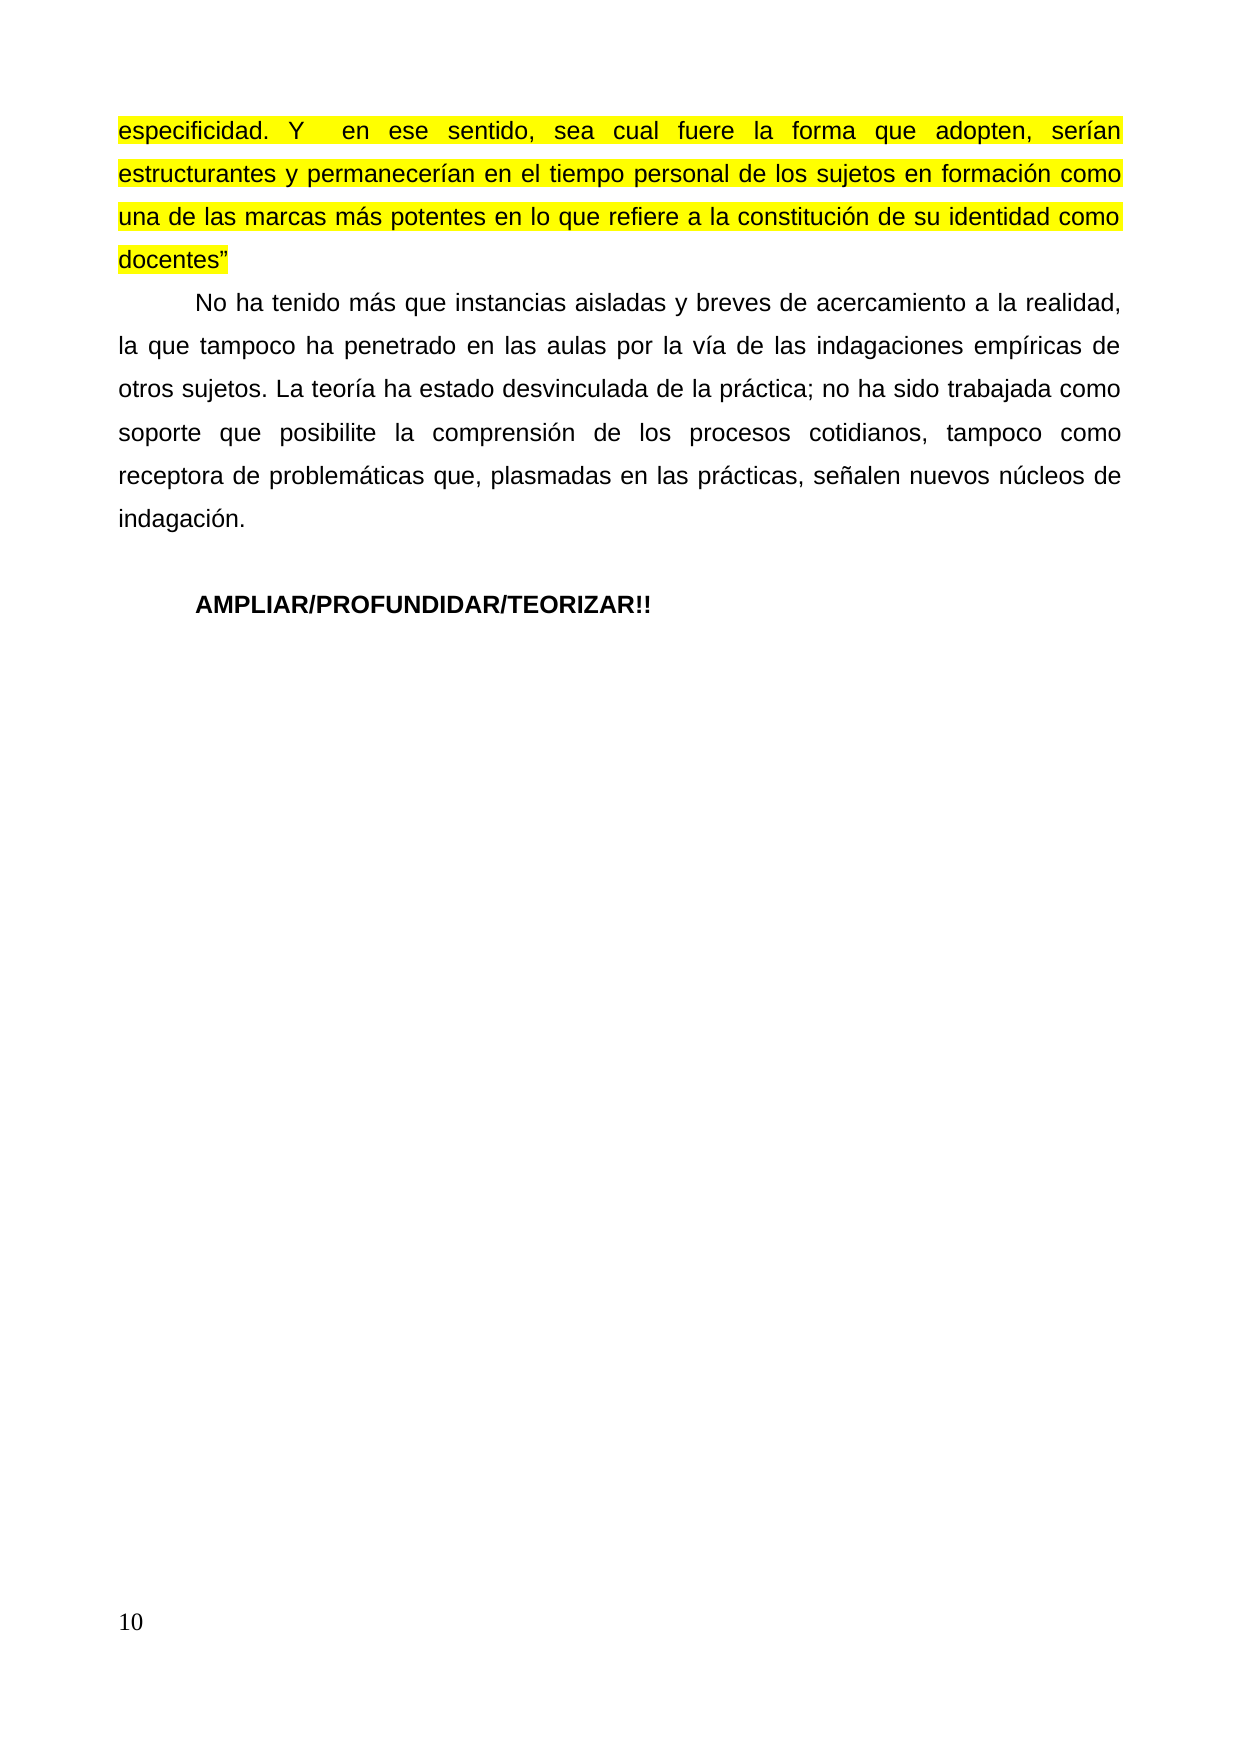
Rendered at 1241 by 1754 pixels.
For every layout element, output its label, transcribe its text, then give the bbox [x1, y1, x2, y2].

text AMPLIAR/PROFUNDIDAR/TEORIZAR!! [118, 590, 1123, 619]
text especificidad. Y en ese sentido, sea cual fuere la forma que adopten, serían estructurantes y permanecerían en el tiempo personal de los sujetos en formación como una de las marcas más potentes en lo que refiere a la constitución de su identidad como docentes” [118, 116, 1123, 274]
text No ha tenido más que instancias aisladas y breves de acercamiento a la realidad, la que tampoco ha penetrado en las aulas por la vía de las indagaciones empíricas de otros sujetos. La teoría ha estado desvinculada de la práctica; no ha sido trabajada como soporte que posibilite la comprensión de los procesos cotidianos, tampoco como receptora de problemáticas que, plasmadas en las prácticas, señalen nuevos núcleos de indagación. [118, 288, 1123, 532]
